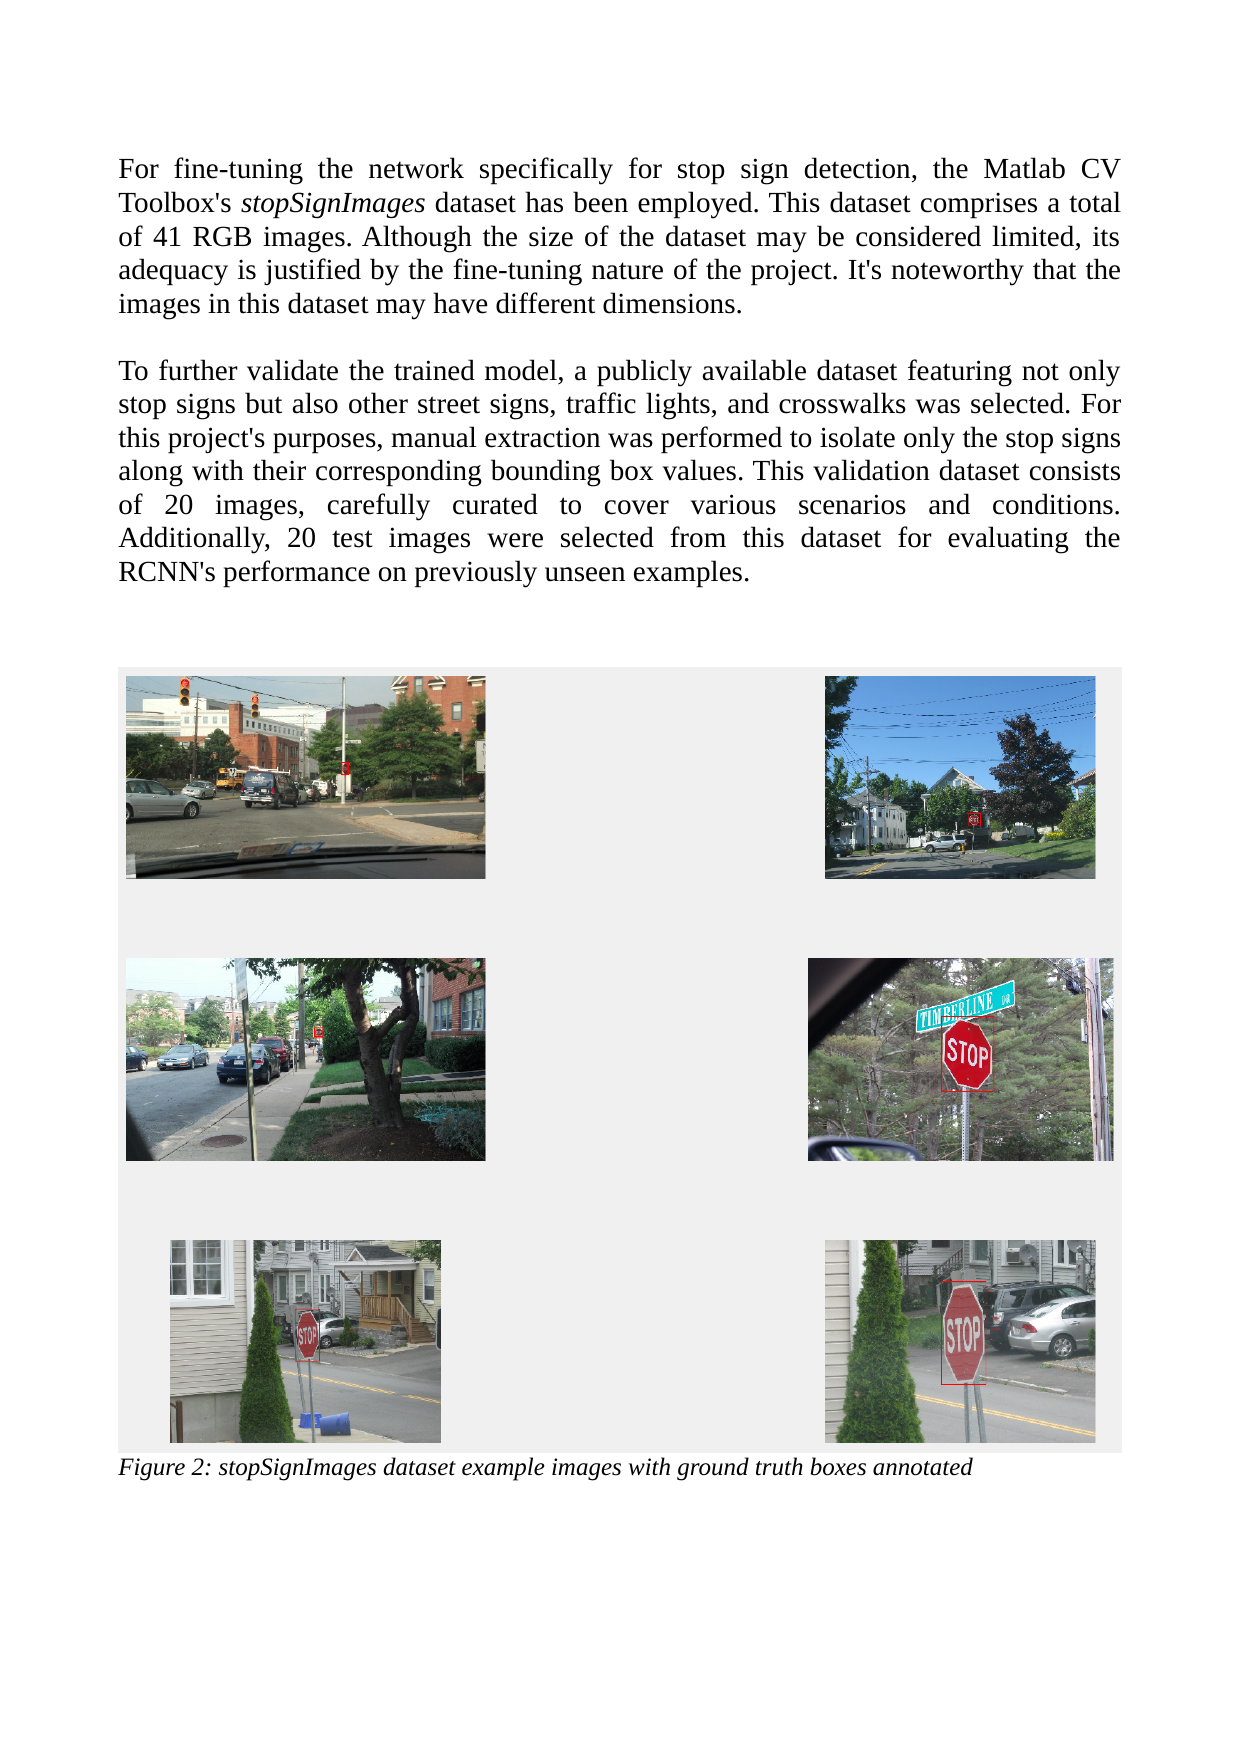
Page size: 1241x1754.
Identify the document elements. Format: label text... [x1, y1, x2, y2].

text Figure 2: stopSignImages dataset example images with ground truth boxes annotated [118, 1453, 1122, 1481]
text For fine-tuning the network specifically for stop sign detection, the Matlab CV Toolbox's stopSignImages dataset has been employed. This dataset comprises a total of 41 RGB images. Although the size of the dataset may be considered limited, its adequacy is justified by the fine-tuning nature of the project. It's noteworthy that the images in this dataset may have different dimensions. [118, 152, 1122, 319]
text To further validate the trained model, a publicly available dataset featuring not only stop signs but also other street signs, traffic lights, and crosswalks was selected. For this project's purposes, manual extraction was performed to isolate only the stop signs along with their corresponding bounding box values. This validation dataset consists of 20 images, carefully curated to cover various scenarios and conditions. Additionally, 20 test images were selected from this dataset for evaluating the RCNN's performance on previously unseen examples. [118, 353, 1122, 588]
picture [118, 667, 1123, 1453]
